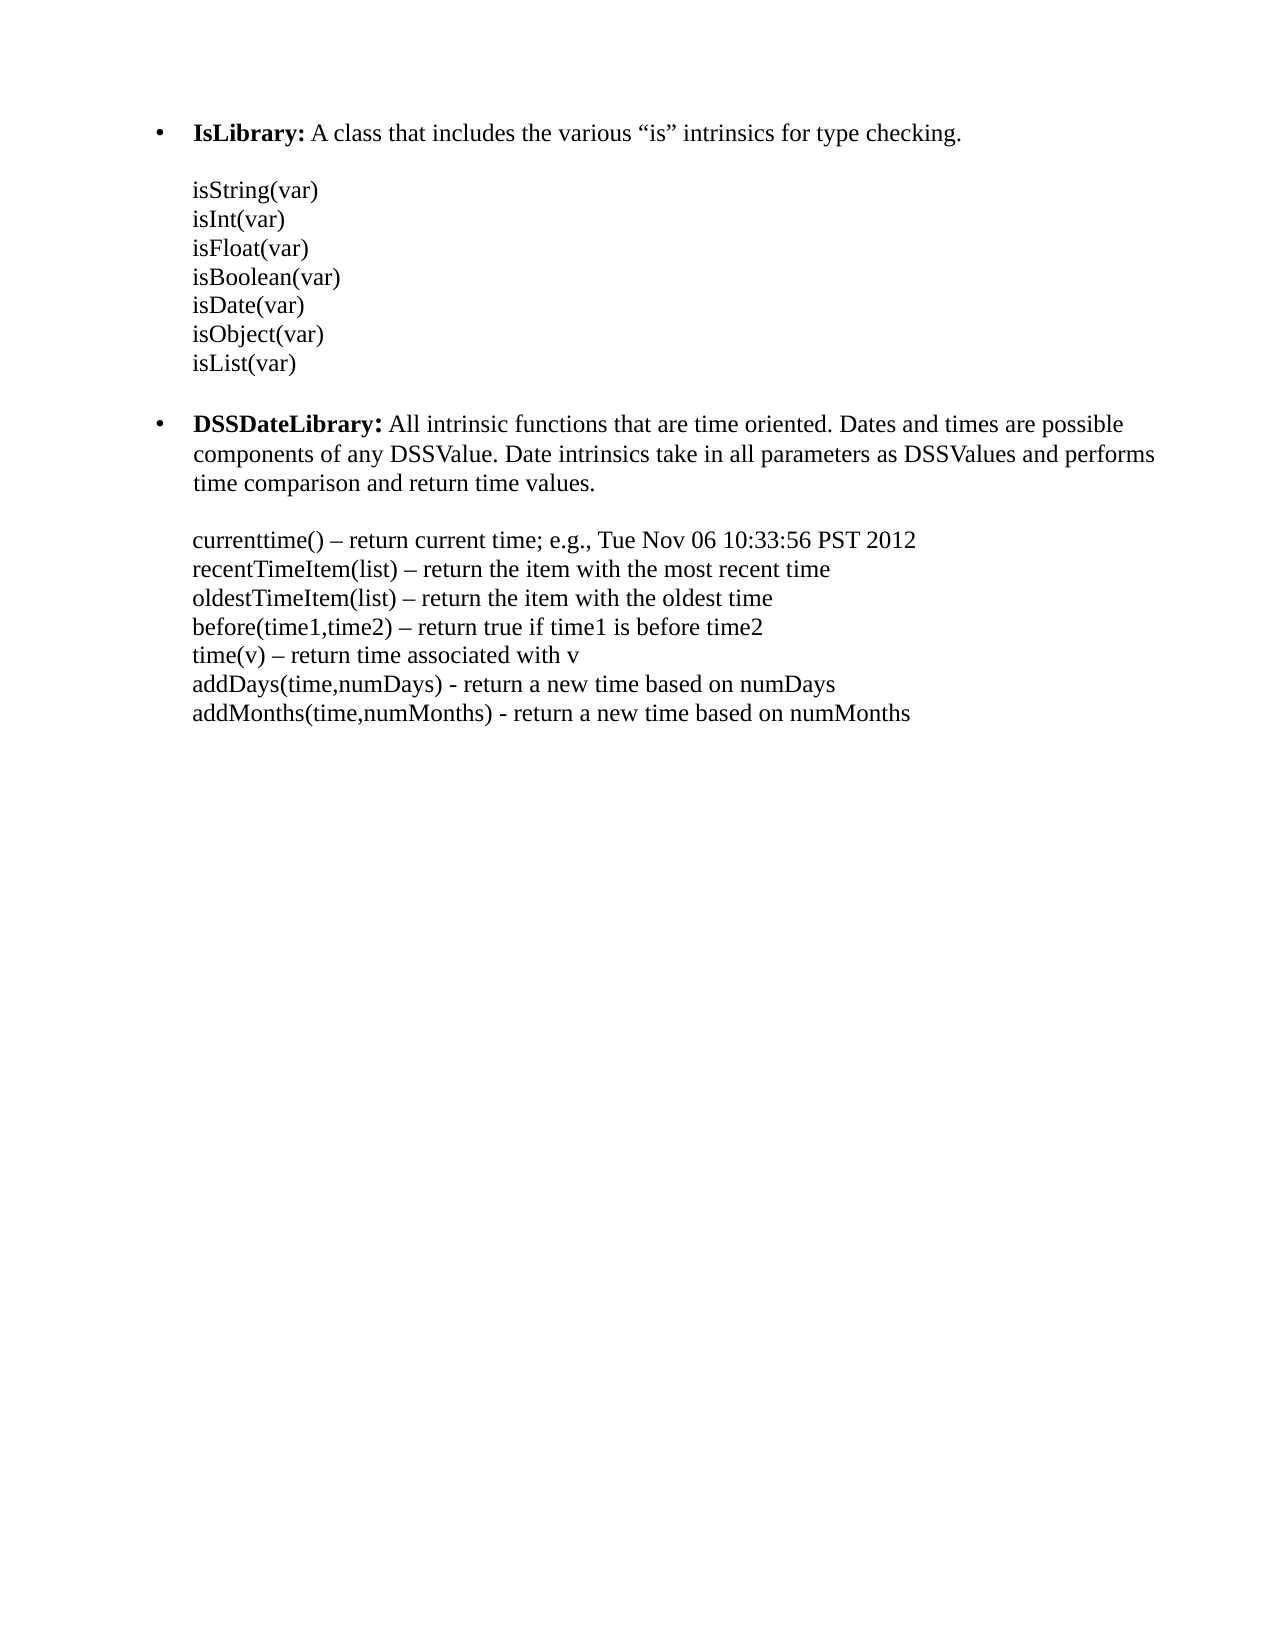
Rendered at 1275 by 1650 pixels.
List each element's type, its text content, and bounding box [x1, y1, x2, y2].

text currenttime() – return current time; e.g., Tue Nov 06 10:33:56 PST 2012 [192, 525, 1157, 554]
text isFloat(var) [192, 233, 1157, 262]
text addDays(time,numDays) - return a new time based on numDays [192, 669, 1157, 698]
text isObject(var) [192, 319, 1157, 348]
text time(v) – return time associated with v [192, 640, 1157, 669]
text isBoolean(var) [192, 262, 1157, 291]
text isInt(var) [192, 204, 1157, 233]
text isList(var) [192, 348, 1157, 377]
text addMonths(time,numMonths) - return a new time based on numMonths [192, 698, 1157, 727]
list DSSDateLibrary: All intrinsic functions that are time oriented. Dates and times are possible components of any DSSValue. Date intrinsics take in all parameters as DSSValues and performs time comparison and return time values. [156, 406, 1157, 497]
text oldestTimeItem(list) – return the item with the oldest time before(time1,time2) – return true if time1 is before time2 [192, 583, 1157, 640]
text isDate(var) [192, 291, 1157, 319]
list IsLibrary: A class that includes the various “is” intrinsics for type checking. [156, 118, 1157, 147]
text recentTimeItem(list) – return the item with the most recent time [192, 554, 1157, 583]
text isString(var) [192, 176, 1157, 204]
